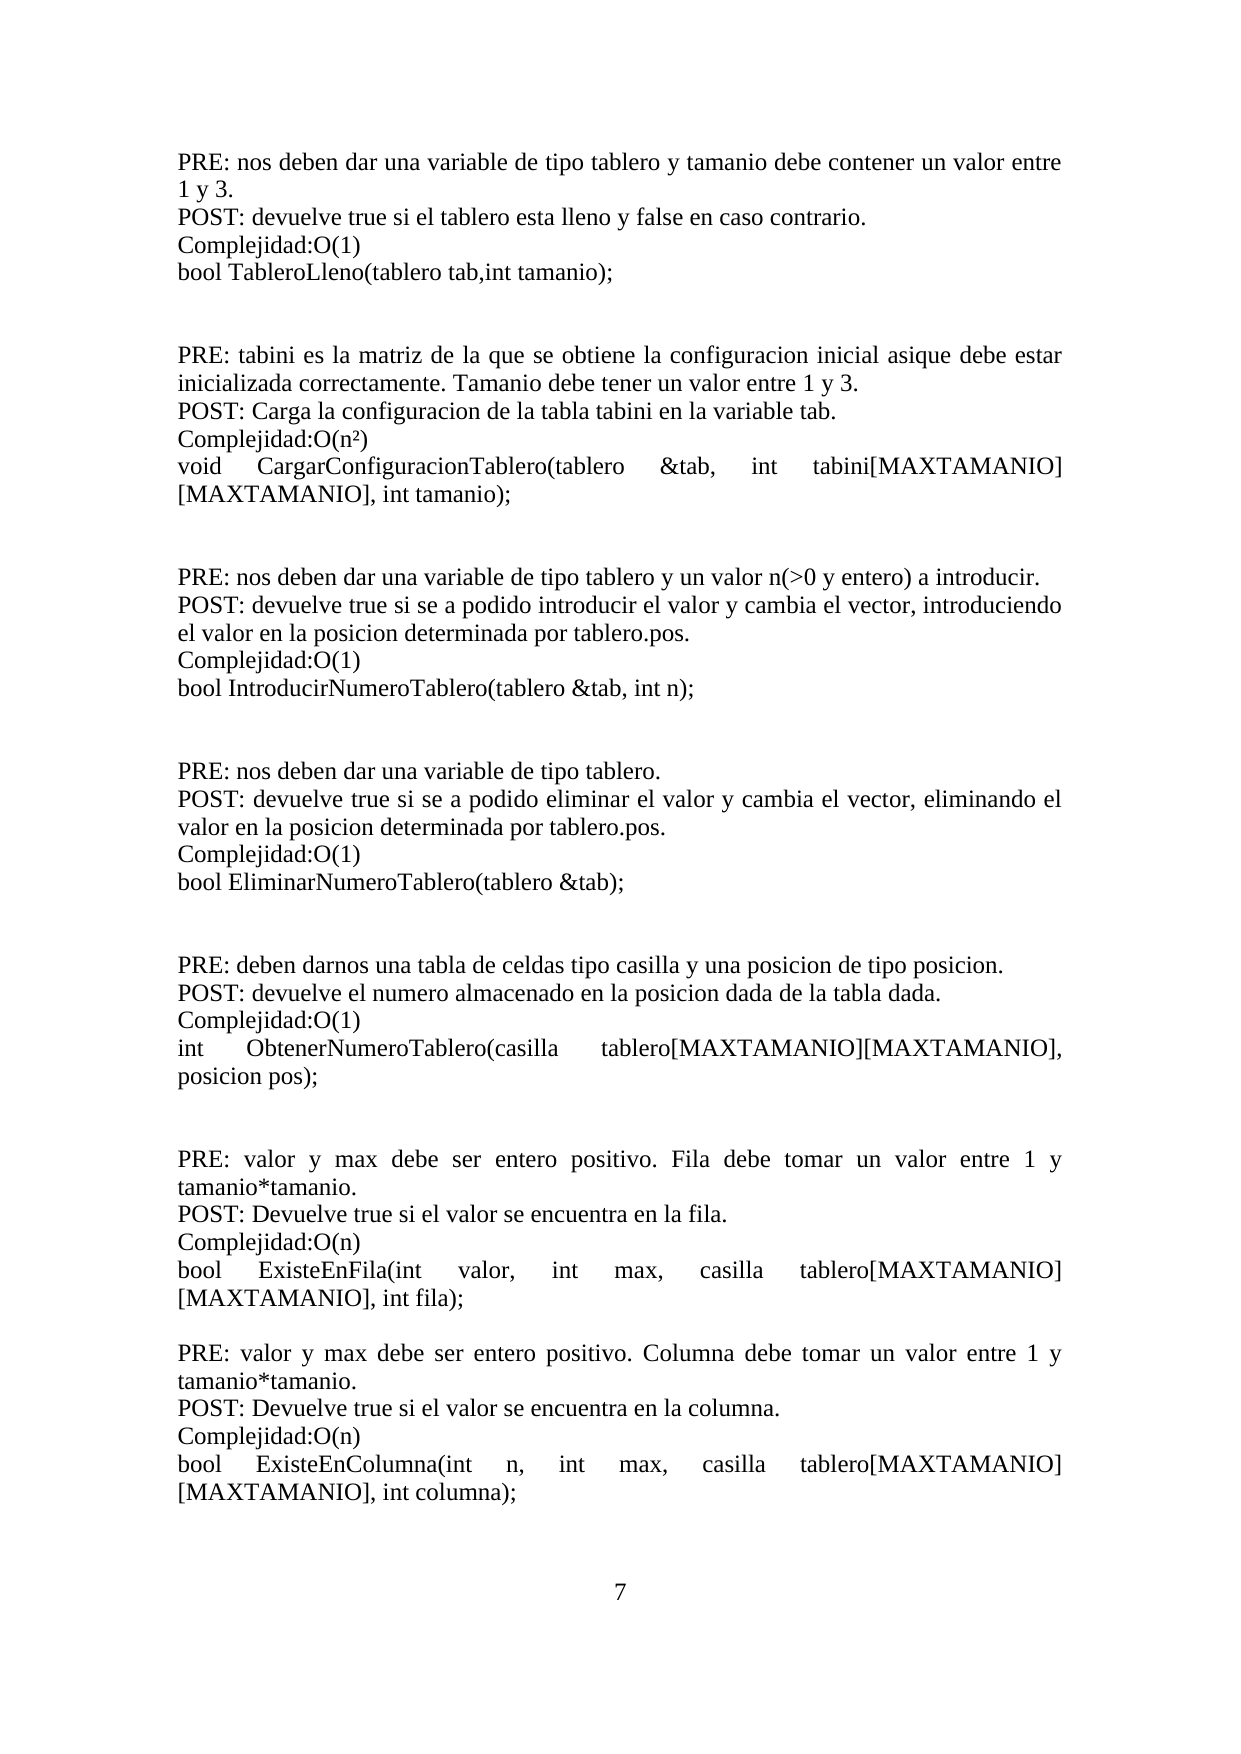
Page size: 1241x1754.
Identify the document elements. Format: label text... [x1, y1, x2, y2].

text POST: Devuelve true si el valor se encuentra en la columna. [177, 1394, 1063, 1422]
text POST: devuelve true si se a podido introducir el valor y cambia el vector, introduciendo el valor en la posicion determinada por tablero.pos. [177, 591, 1063, 646]
text POST: Devuelve true si el valor se encuentra en la fila. [177, 1201, 1063, 1228]
text bool EliminarNumeroTablero(tablero &tab); [177, 868, 1063, 896]
text Complejidad:O(n) [177, 1228, 1063, 1256]
text bool TableroLleno(tablero tab,int tamanio); [177, 258, 1063, 286]
text POST: devuelve el numero almacenado en la posicion dada de la tabla dada. [177, 979, 1063, 1007]
text bool ExisteEnFila(int valor, int max, casilla tablero[MAXTAMANIO][MAXTAMANIO], int fila); [177, 1256, 1063, 1311]
text PRE: deben darnos una tabla de celdas tipo casilla y una posicion de tipo posicion. [177, 951, 1063, 979]
text PRE: tabini es la matriz de la que se obtiene la configuracion inicial asique debe estar inicializada correctamente. Tamanio debe tener un valor entre 1 y 3. [177, 342, 1063, 397]
text PRE: nos deben dar una variable de tipo tablero y tamanio debe contener un valor entre 1 y 3. [177, 148, 1063, 203]
text POST: devuelve true si el tablero esta lleno y false en caso contrario. [177, 203, 1063, 231]
text Complejidad:O(1) [177, 840, 1063, 868]
text bool IntroducirNumeroTablero(tablero &tab, int n); [177, 674, 1063, 702]
text PRE: nos deben dar una variable de tipo tablero y un valor n(>0 y entero) a introducir. [177, 563, 1063, 591]
text PRE: nos deben dar una variable de tipo tablero. [177, 757, 1063, 785]
text bool ExisteEnColumna(int n, int max, casilla tablero[MAXTAMANIO][MAXTAMANIO], int columna); [177, 1450, 1063, 1505]
text void CargarConfiguracionTablero(tablero &tab, int tabini[MAXTAMANIO][MAXTAMANIO], int tamanio); [177, 452, 1063, 508]
text Complejidad:O(1) [177, 646, 1063, 674]
text Complejidad:O(1) [177, 231, 1063, 258]
text PRE: valor y max debe ser entero positivo. Fila debe tomar un valor entre 1 y tamanio*tamanio. [177, 1145, 1063, 1201]
text POST: Carga la configuracion de la tabla tabini en la variable tab. [177, 397, 1063, 425]
text int ObtenerNumeroTablero(casilla tablero[MAXTAMANIO][MAXTAMANIO], posicion pos); [177, 1034, 1063, 1090]
text Complejidad:O(n) [177, 1422, 1063, 1450]
text PRE: valor y max debe ser entero positivo. Columna debe tomar un valor entre 1 y tamanio*tamanio. [177, 1339, 1063, 1394]
text Complejidad:O(n²) [177, 425, 1063, 452]
text POST: devuelve true si se a podido eliminar el valor y cambia el vector, eliminando el valor en la posicion determinada por tablero.pos. [177, 785, 1063, 840]
text Complejidad:O(1) [177, 1007, 1063, 1034]
